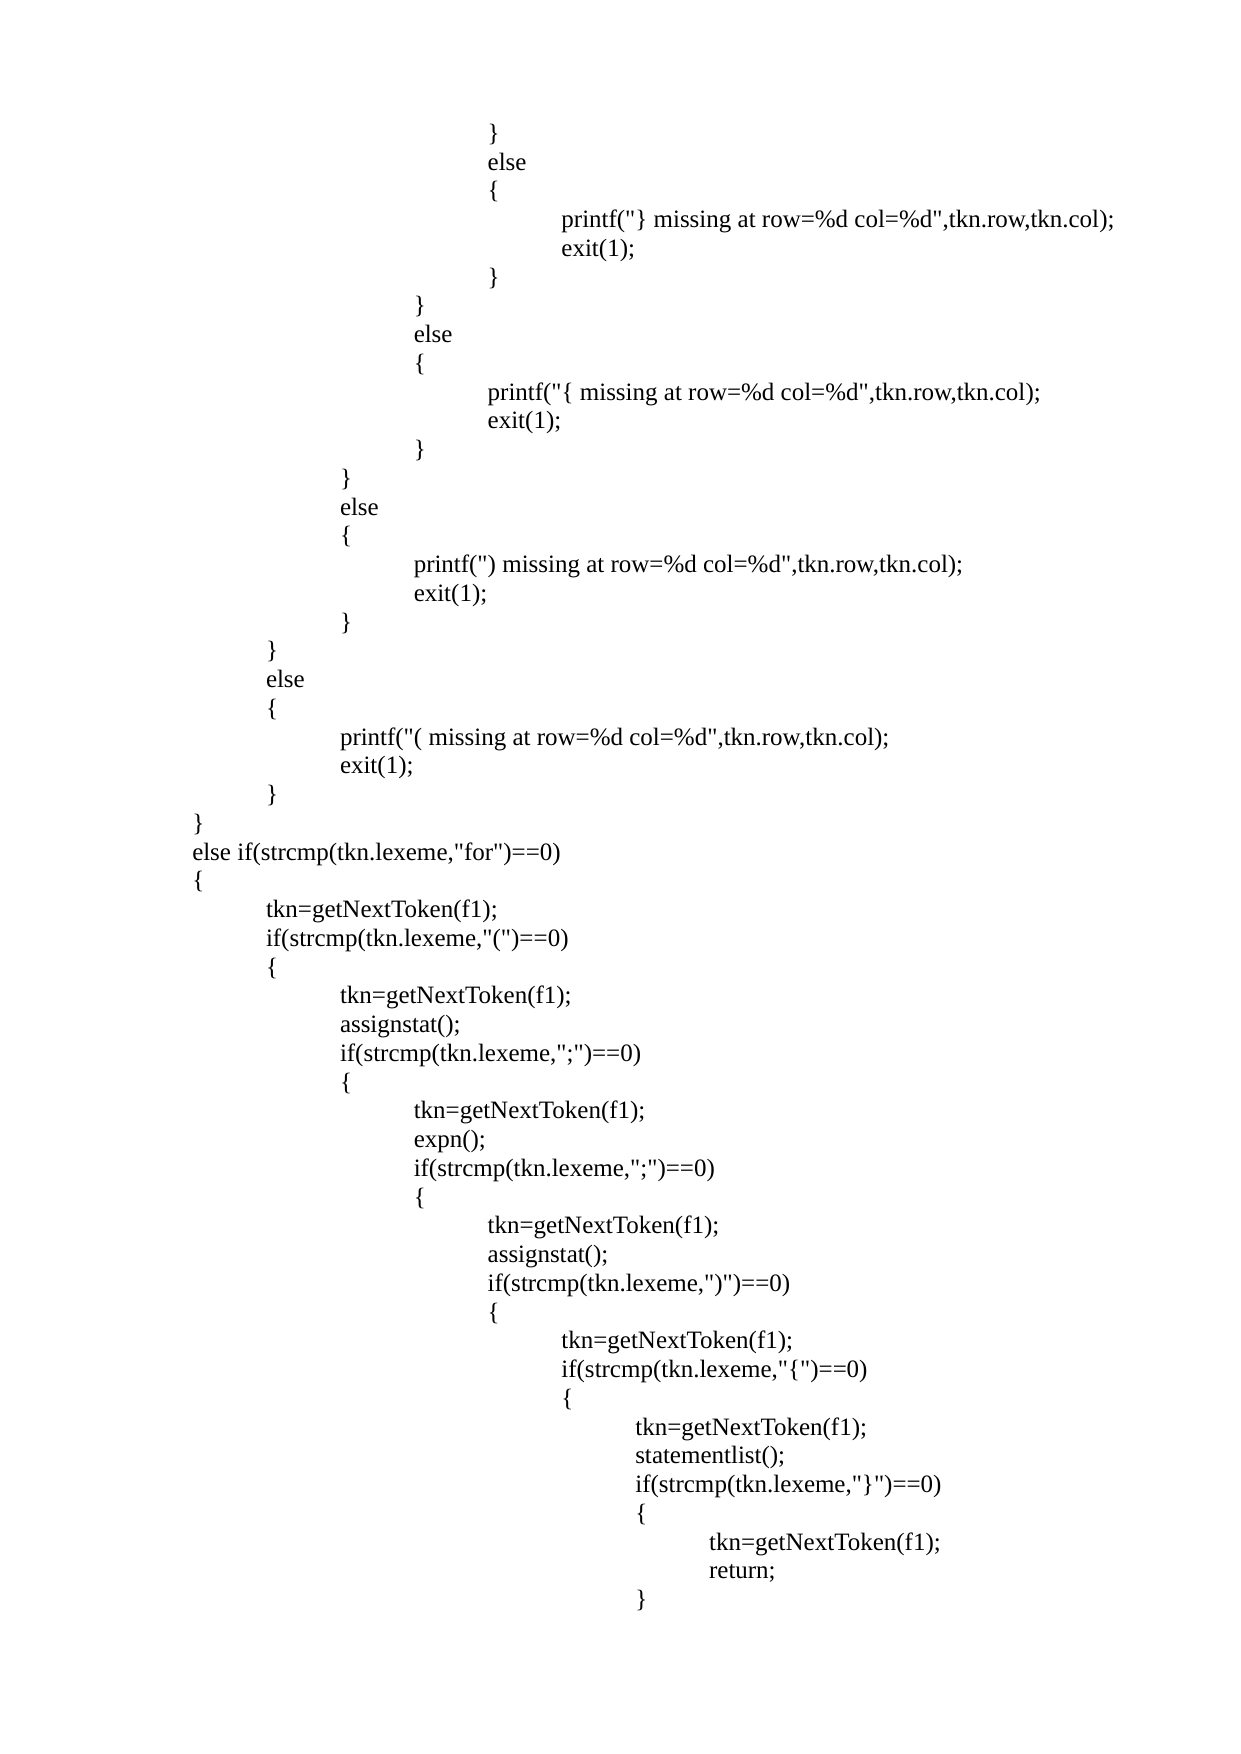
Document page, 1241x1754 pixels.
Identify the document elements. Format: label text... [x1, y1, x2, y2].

text } [118, 434, 1122, 463]
text else [118, 664, 1122, 693]
text if(strcmp(tkn.lexeme,")")==0) [118, 1268, 1122, 1297]
text } [118, 808, 1122, 837]
text } [118, 607, 1122, 636]
text if(strcmp(tkn.lexeme,"}")==0) [118, 1469, 1122, 1498]
text } [118, 779, 1122, 808]
text else [118, 492, 1122, 521]
text { [118, 952, 1122, 981]
text { [118, 176, 1122, 204]
text assignstat(); [118, 1009, 1122, 1038]
text { [118, 1297, 1122, 1326]
text if(strcmp(tkn.lexeme,"(")==0) [118, 923, 1122, 952]
text else if(strcmp(tkn.lexeme,"for")==0) [118, 837, 1122, 866]
text if(strcmp(tkn.lexeme,"{")==0) [118, 1354, 1122, 1383]
text statementlist(); [118, 1441, 1122, 1469]
text expn(); [118, 1124, 1122, 1153]
text { [118, 521, 1122, 549]
text else [118, 147, 1122, 176]
text } [118, 118, 1122, 147]
text tkn=getNextToken(f1); [118, 1211, 1122, 1239]
text tkn=getNextToken(f1); [118, 1096, 1122, 1124]
text if(strcmp(tkn.lexeme,";")==0) [118, 1153, 1122, 1182]
text } [118, 291, 1122, 319]
text assignstat(); [118, 1239, 1122, 1268]
text exit(1); [118, 233, 1122, 262]
text tkn=getNextToken(f1); [118, 981, 1122, 1009]
text } [118, 262, 1122, 291]
text else [118, 319, 1122, 348]
text printf(") missing at row=%d col=%d",tkn.row,tkn.col); [118, 549, 1122, 578]
text exit(1); [118, 578, 1122, 607]
text } [118, 1584, 1122, 1613]
text { [118, 693, 1122, 722]
text } [118, 636, 1122, 664]
text tkn=getNextToken(f1); [118, 894, 1122, 923]
text printf("} missing at row=%d col=%d",tkn.row,tkn.col); [118, 204, 1122, 233]
text tkn=getNextToken(f1); [118, 1412, 1122, 1441]
text printf("( missing at row=%d col=%d",tkn.row,tkn.col); [118, 722, 1122, 751]
text if(strcmp(tkn.lexeme,";")==0) [118, 1038, 1122, 1067]
text { [118, 1498, 1122, 1527]
text { [118, 1067, 1122, 1096]
text tkn=getNextToken(f1); [118, 1527, 1122, 1556]
text { [118, 1182, 1122, 1211]
text return; [118, 1556, 1122, 1584]
text { [118, 866, 1122, 894]
text exit(1); [118, 751, 1122, 779]
text exit(1); [118, 406, 1122, 434]
text tkn=getNextToken(f1); [118, 1326, 1122, 1354]
text { [118, 348, 1122, 377]
text } [118, 463, 1122, 492]
text { [118, 1383, 1122, 1412]
text printf("{ missing at row=%d col=%d",tkn.row,tkn.col); [118, 377, 1122, 406]
